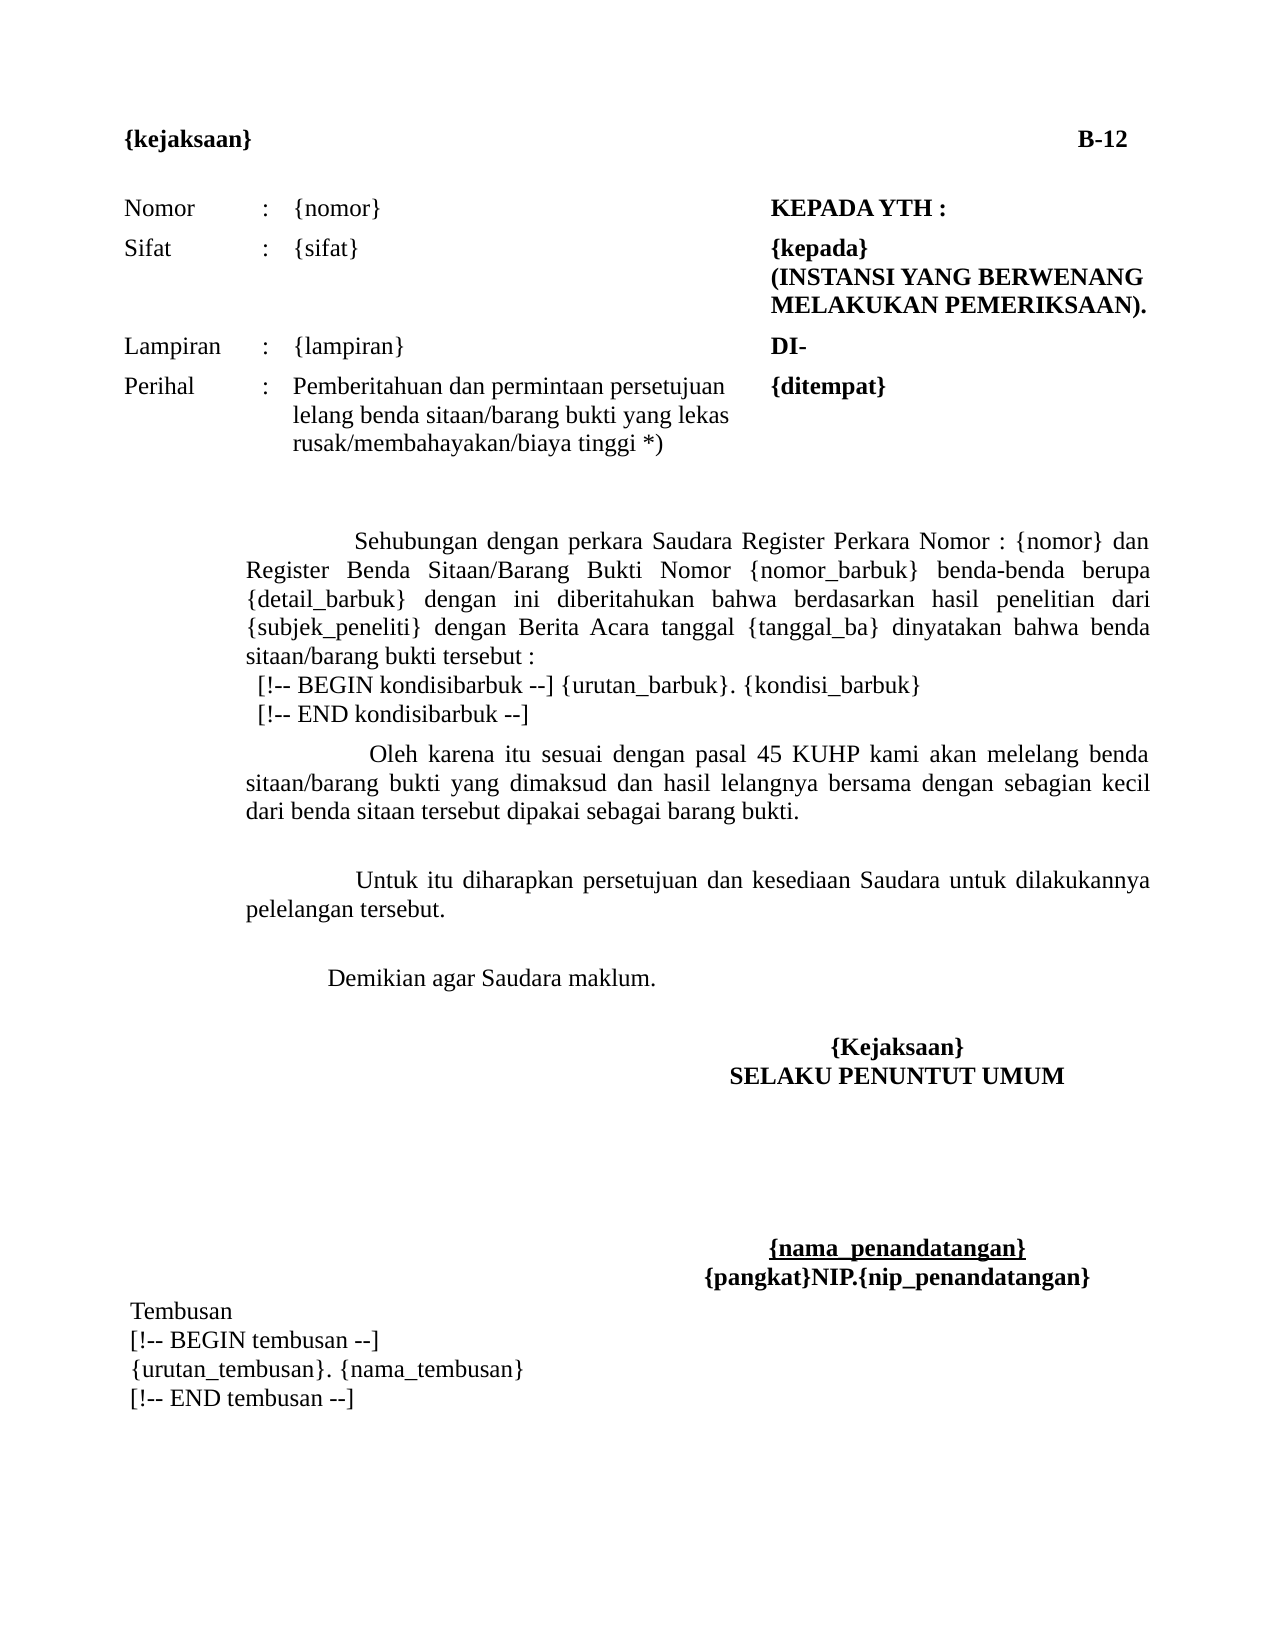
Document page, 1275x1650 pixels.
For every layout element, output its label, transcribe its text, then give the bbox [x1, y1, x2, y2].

table_header Demikian agar Saudara maklum. [322, 957, 1157, 997]
table_cell {lampiran} [287, 325, 765, 365]
table_cell {sifat} [287, 227, 765, 325]
table_cell : [256, 227, 287, 325]
table_header Untuk itu diharapkan persetujuan dan kesediaan Saudara untuk dilakukannya pelelangan tersebut. [240, 860, 1157, 928]
table_header {nomor} [287, 187, 765, 227]
table_header {Kejaksaan} SELAKU PENUNTUT UMUM {nama_penandatangan} {pangkat}NIP.{nip_penandatangan} [638, 1026, 1157, 1296]
table_cell DI- [765, 325, 1157, 365]
table_cell Pemberitahuan dan permintaan persetujuan lelang benda sitaan/barang bukti yang lekas rusak/membahayakan/biaya tinggi *) [287, 365, 765, 463]
table_cell : [256, 365, 287, 463]
table_header {kejaksaan} [118, 118, 1072, 158]
table_cell Sifat [118, 227, 256, 325]
text [!-- END tembusan --] [130, 1383, 1157, 1411]
table_header Nomor [118, 187, 256, 227]
text Tembusan [130, 1296, 1157, 1325]
table_cell {ditempat} [765, 365, 1157, 463]
text [!-- BEGIN tembusan --] [130, 1325, 1157, 1354]
table_header KEPADA YTH : [765, 187, 1157, 227]
table_cell {kepada} (INSTANSI YANG BERWENANG MELAKUKAN PEMERIKSAAN). [765, 227, 1157, 325]
table_cell Perihal [118, 365, 256, 463]
table_header Oleh karena itu sesuai dengan pasal 45 KUHP kami akan melelang benda sitaan/barang bukti yang dimaksud dan hasil lelangnya bersama dengan sebagian kecil dari benda sitaan tersebut dipakai sebagai barang bukti. [240, 733, 1157, 831]
table_cell : [256, 325, 287, 365]
table_header : [256, 187, 287, 227]
table_header B-12 [1072, 118, 1157, 158]
table_header [118, 1026, 637, 1296]
text {urutan_tembusan}. {nama_tembusan} [130, 1354, 1157, 1383]
table_header Sehubungan dengan perkara Saudara Register Perkara Nomor : {nomor} dan Register Benda Sitaan/Barang Bukti Nomor {nomor_barbuk} benda-benda berupa {detail_barbuk} dengan ini diberitahukan bahwa berdasarkan hasil penelitian dari {subjek_peneliti} dengan Berita Acara tanggal {tanggal_ba} dinyatakan bahwa benda sitaan/barang bukti tersebut : [!-- BEGIN kondisibarbuk --] {urutan_barbuk}. {kondisi_barbuk} [!-- END kondisibarbuk --] [240, 520, 1157, 733]
table_cell Lampiran [118, 325, 256, 365]
